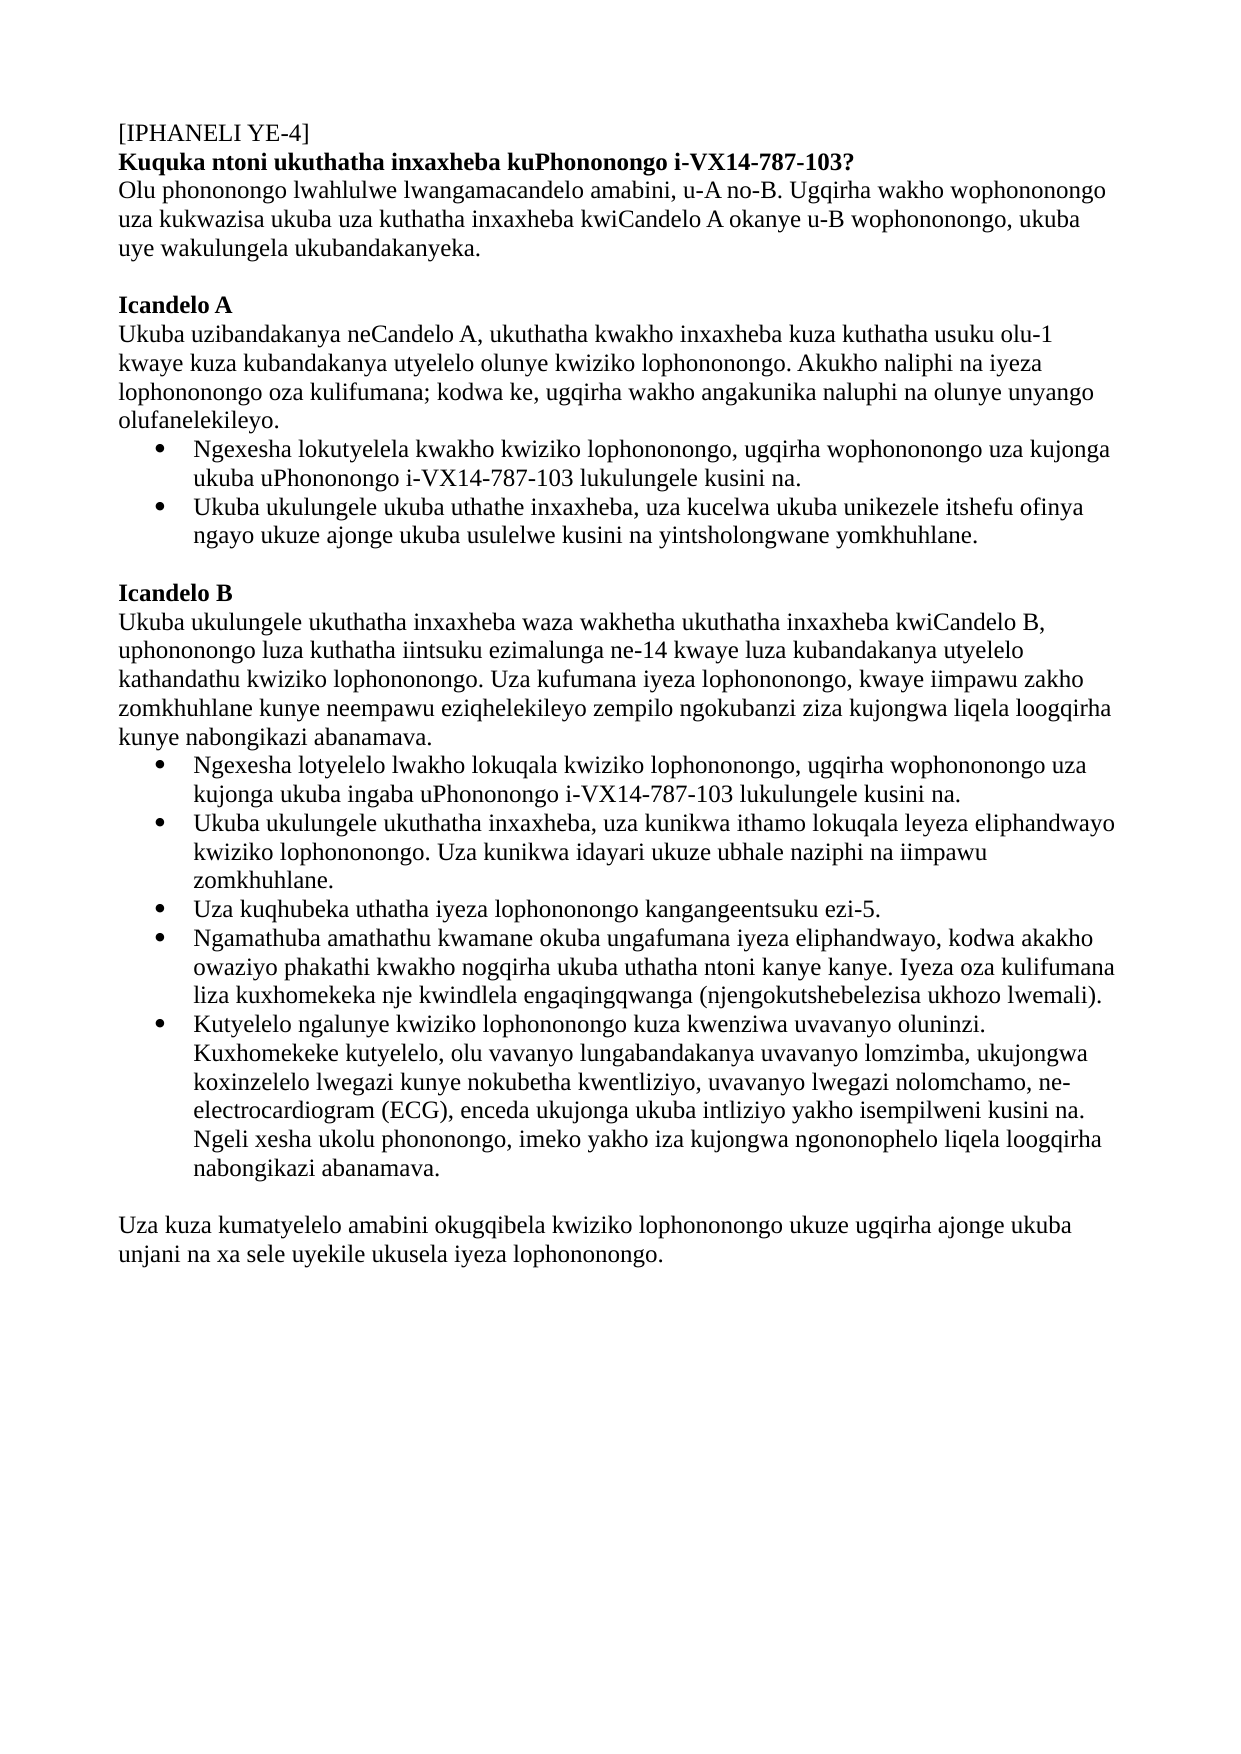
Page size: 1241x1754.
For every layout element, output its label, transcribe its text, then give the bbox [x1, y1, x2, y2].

text Uza kuza kumatyelelo amabini okugqibela kwiziko lophononongo ukuze ugqirha ajonge ukuba unjani na xa sele uyekile ukusela iyeza lophononongo. [118, 1211, 1122, 1268]
list Ukuba ukulungele ukuthatha inxaxheba, uza kunikwa ithamo lokuqala leyeza eliphandwayo kwiziko lophononongo. Uza kunikwa idayari ukuze ubhale naziphi na iimpawu zomkhuhlane. [156, 808, 1122, 894]
list Ukuba ukulungele ukuba uthathe inxaxheba, uza kucelwa ukuba unikezele itshefu ofinya ngayo ukuze ajonge ukuba usulelwe kusini na yintsholongwane yomkhuhlane. [156, 492, 1122, 549]
list Uza kuqhubeka uthatha iyeza lophononongo kangangeentsuku ezi-5. [156, 894, 1122, 923]
text [IPHANELI YE-4] [118, 118, 1122, 147]
text Ukuba ukulungele ukuthatha inxaxheba waza wakhetha ukuthatha inxaxheba kwiCandelo B, uphononongo luza kuthatha iintsuku ezimalunga ne-14 kwaye luza kubandakanya utyelelo kathandathu kwiziko lophononongo. Uza kufumana iyeza lophononongo, kwaye iimpawu zakho zomkhuhlane kunye neempawu eziqhelekileyo zempilo ngokubanzi ziza kujongwa liqela loogqirha kunye nabongikazi abanamava. [118, 607, 1122, 751]
list Ngexesha lokutyelela kwakho kwiziko lophononongo, ugqirha wophononongo uza kujonga ukuba uPhononongo i-VX14-787-103 lukulungele kusini na. [156, 434, 1122, 492]
text Kuquka ntoni ukuthatha inxaxheba kuPhononongo i-VX14-787-103? [118, 147, 1122, 176]
text Olu phononongo lwahlulwe lwangamacandelo amabini, u-A no-B. Ugqirha wakho wophononongo uza kukwazisa ukuba uza kuthatha inxaxheba kwiCandelo A okanye u-B wophononongo, ukuba uye wakulungela ukubandakanyeka. [118, 176, 1122, 262]
text Ukuba uzibandakanya neCandelo A, ukuthatha kwakho inxaxheba kuza kuthatha usuku olu-1 kwaye kuza kubandakanya utyelelo olunye kwiziko lophononongo. Akukho naliphi na iyeza lophononongo oza kulifumana; kodwa ke, ugqirha wakho angakunika naluphi na olunye unyango olufanelekileyo. [118, 319, 1122, 434]
list Ngexesha lotyelelo lwakho lokuqala kwiziko lophononongo, ugqirha wophononongo uza kujonga ukuba ingaba uPhononongo i-VX14-787-103 lukulungele kusini na. [156, 751, 1122, 808]
list Ngamathuba amathathu kwamane okuba ungafumana iyeza eliphandwayo, kodwa akakho owaziyo phakathi kwakho nogqirha ukuba uthatha ntoni kanye kanye. Iyeza oza kulifumana liza kuxhomekeka nje kwindlela engaqingqwanga (njengokutshebelezisa ukhozo lwemali). [156, 923, 1122, 1009]
text Icandelo A [118, 291, 1122, 319]
list Kutyelelo ngalunye kwiziko lophononongo kuza kwenziwa uvavanyo oluninzi. Kuxhomekeke kutyelelo, olu vavanyo lungabandakanya uvavanyo lomzimba, ukujongwa koxinzelelo lwegazi kunye nokubetha kwentliziyo, uvavanyo lwegazi nolomchamo, ne-electrocardiogram (ECG), enceda ukujonga ukuba intliziyo yakho isempilweni kusini na. Ngeli xesha ukolu phononongo, imeko yakho iza kujongwa ngononophelo liqela loogqirha nabongikazi abanamava. [156, 1009, 1122, 1182]
text Icandelo B [118, 578, 1122, 607]
